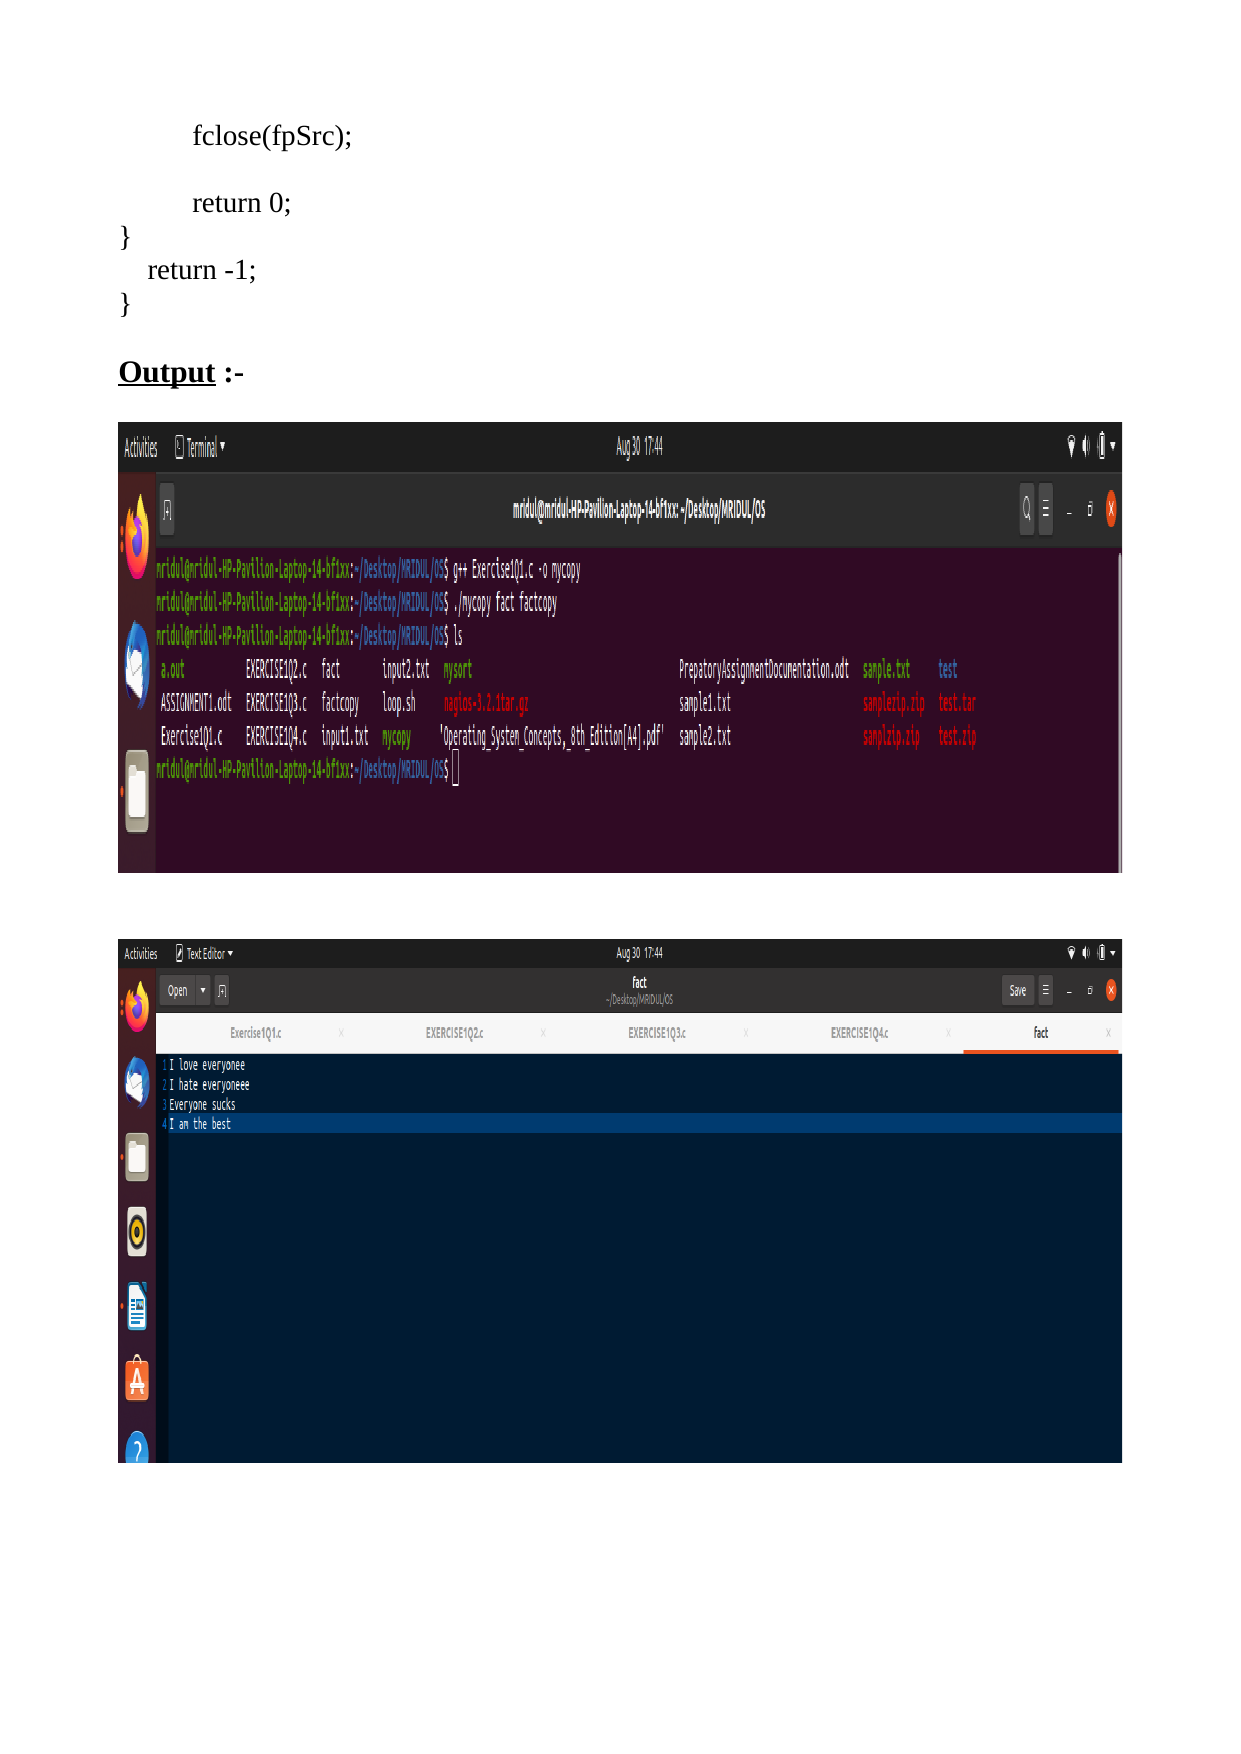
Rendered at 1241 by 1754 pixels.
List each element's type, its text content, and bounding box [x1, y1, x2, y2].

text return -1; [118, 252, 1122, 286]
text } [118, 219, 1122, 252]
text Output :- [118, 353, 1122, 389]
text fclose(fpSrc); [118, 118, 1122, 152]
text return 0; [118, 185, 1122, 219]
text } [118, 286, 1122, 319]
